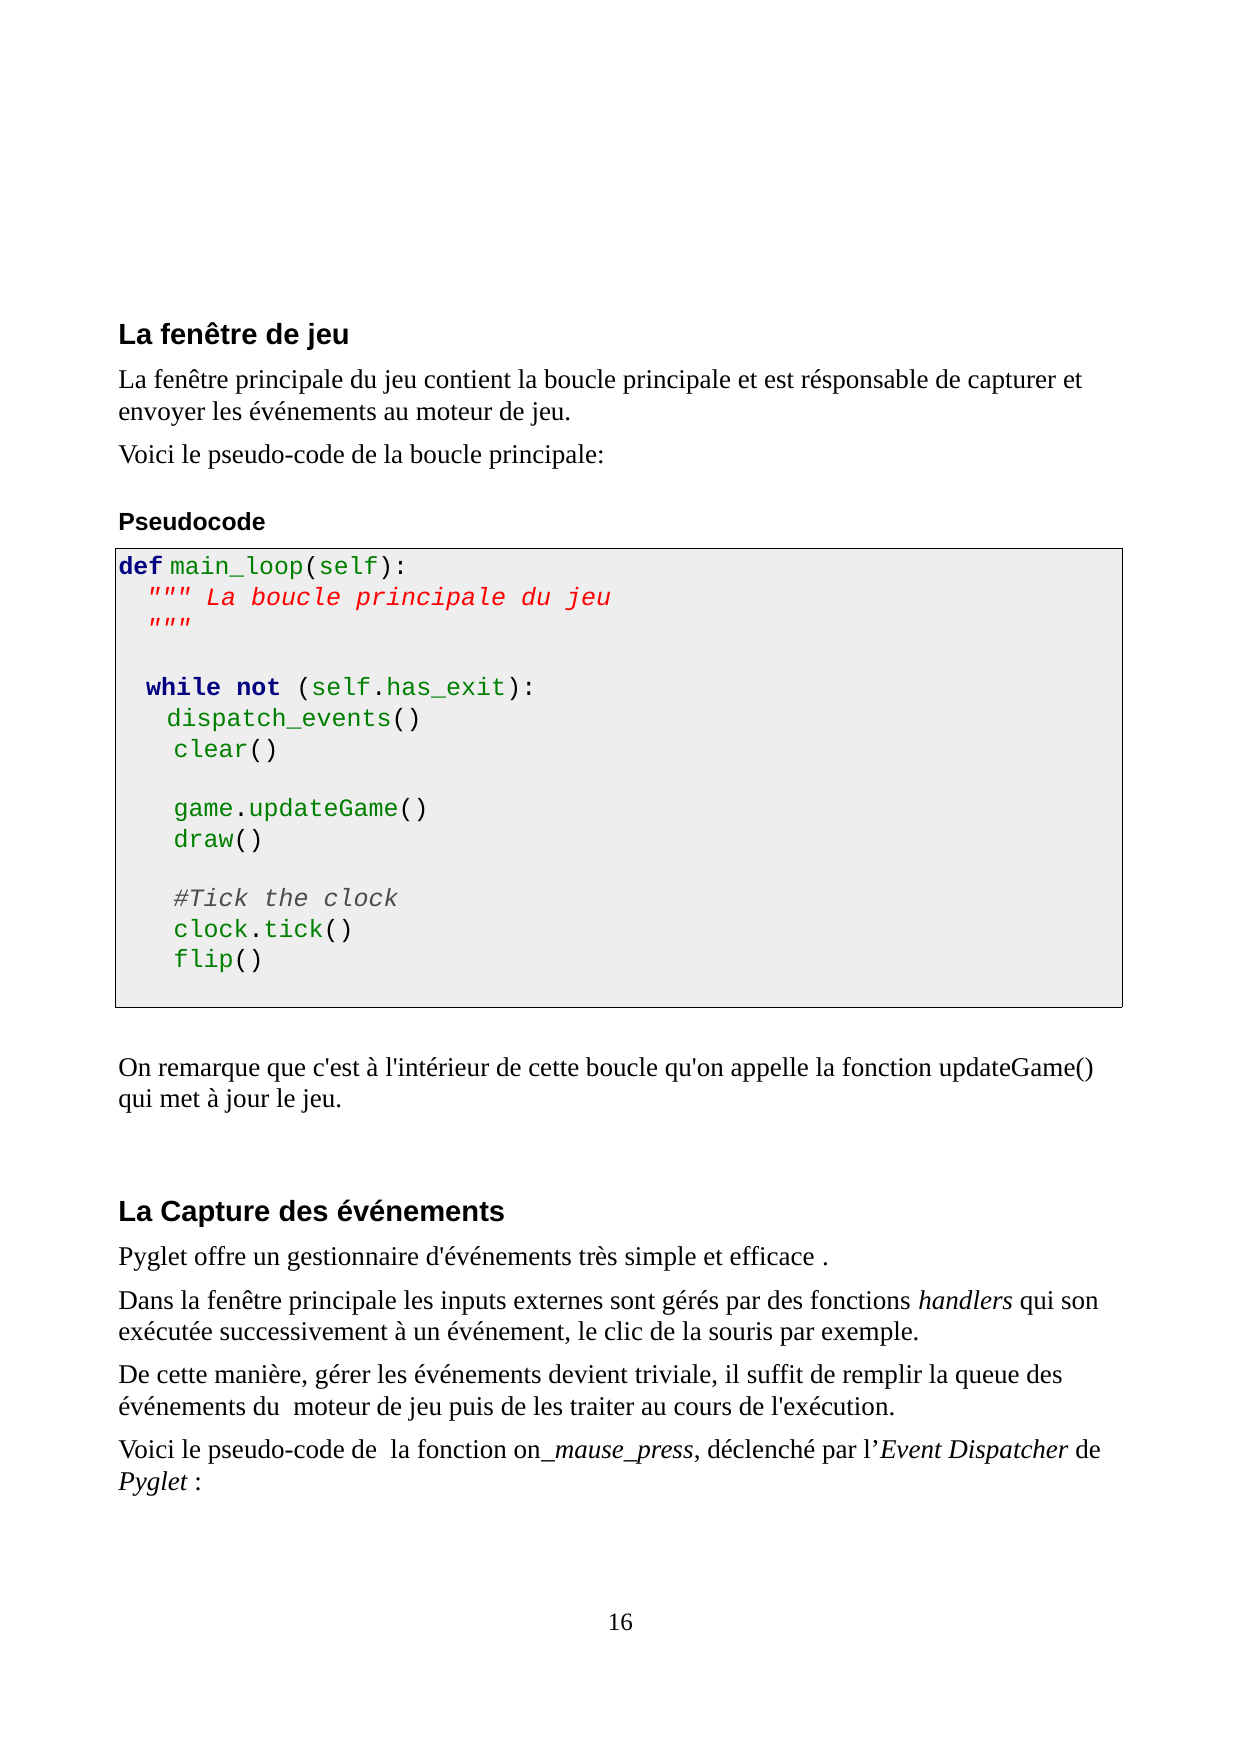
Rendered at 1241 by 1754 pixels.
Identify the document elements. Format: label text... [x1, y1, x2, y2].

subtitle La fenêtre de jeu [118, 317, 1122, 351]
subtitle Pseudocode [118, 507, 1122, 535]
text def main_loop(self): [116, 549, 1122, 579]
subtitle La Capture des événements [118, 1194, 1122, 1228]
text clear() [116, 731, 1122, 761]
text Voici le pseudo-code de la fonction on_mause_press, déclenché par l’Event Dispatcher de Pyglet : [118, 1433, 1122, 1496]
text """ [116, 609, 1122, 640]
text """ La boucle principale du jeu [116, 579, 1122, 609]
text La fenêtre principale du jeu contient la boucle principale et est résponsable de capturer et envoyer les événements au moteur de jeu. [118, 363, 1122, 426]
text dispatch_events() [116, 700, 1122, 731]
text #Tick the clock [116, 880, 1122, 911]
text game.updateGame() [116, 790, 1122, 821]
text clock.tick() [116, 911, 1122, 941]
text while not (self.has_exit): [116, 669, 1122, 700]
text Dans la fenêtre principale les inputs externes sont gérés par des fonctions handlers qui son exécutée successivement à un événement, le clic de la souris par exemple. [118, 1284, 1122, 1346]
text flip() [116, 941, 1122, 972]
text draw() [116, 821, 1122, 852]
text Pyglet offre un gestionnaire d'événements très simple et efficace . [118, 1240, 1122, 1271]
text On remarque que c'est à l'intérieur de cette boucle qu'on appelle la fonction updateGame() qui met à jour le jeu. [118, 1051, 1122, 1113]
text Voici le pseudo-code de la boucle principale: [118, 438, 1122, 469]
text De cette manière, gérer les événements devient triviale, il suffit de remplir la queue des événements du moteur de jeu puis de les traiter au cours de l'exécution. [118, 1359, 1122, 1421]
